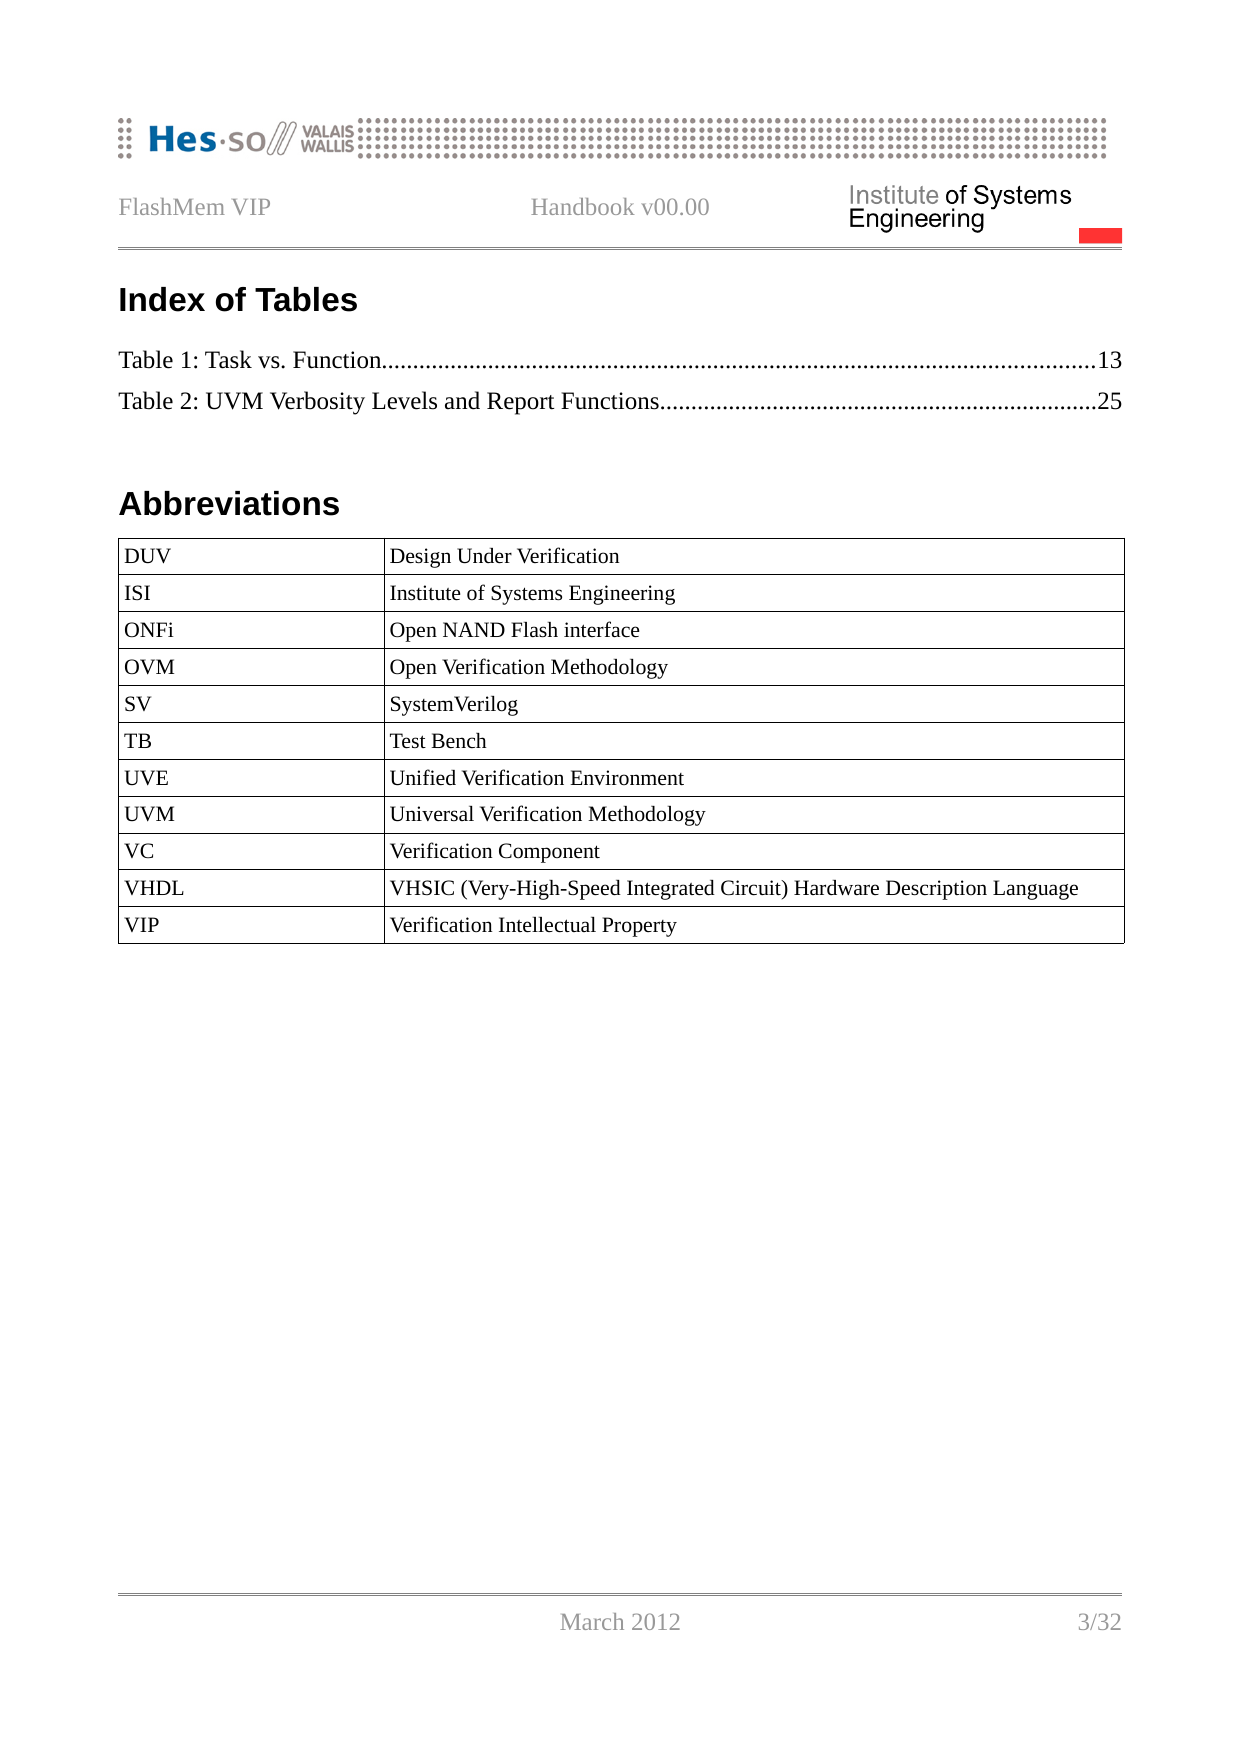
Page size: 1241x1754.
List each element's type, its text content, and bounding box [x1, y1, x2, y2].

table_cell Verification Component [385, 834, 1124, 869]
table_cell ISI [119, 575, 384, 611]
table_cell Institute of Systems Engineering [385, 575, 1124, 611]
picture [118, 118, 1123, 244]
table_cell Open NAND Flash interface [385, 612, 1124, 648]
table_cell OVM [119, 649, 384, 685]
table_cell SV [119, 686, 384, 722]
table_header Design Under Verification [385, 539, 1124, 574]
table_cell UVM [119, 797, 384, 832]
table_cell VIP [119, 907, 384, 943]
text Table 2: UVM Verbosity Levels and Report Functions 25 [118, 386, 1122, 415]
table_cell Unified Verification Environment [385, 760, 1124, 796]
table_cell SystemVerilog [385, 686, 1124, 722]
text Table 1: Task vs. Function 13 [118, 346, 1122, 374]
table_cell Verification Intellectual Property [385, 907, 1124, 943]
table_cell VHSIC (Very-High-Speed Integrated Circuit) Hardware Description Language [385, 870, 1124, 906]
table_cell Open Verification Methodology [385, 649, 1124, 685]
table_cell ONFi [119, 612, 384, 648]
table_cell VC [119, 834, 384, 869]
table_cell Test Bench [385, 723, 1124, 759]
table_cell TB [119, 723, 384, 759]
table_cell UVE [119, 760, 384, 796]
table_cell Universal Verification Methodology [385, 797, 1124, 832]
subtitle Abbreviations [118, 484, 1122, 523]
table_cell VHDL [119, 870, 384, 906]
table_header DUV [119, 539, 384, 574]
subtitle Index of Tables [118, 281, 1122, 319]
